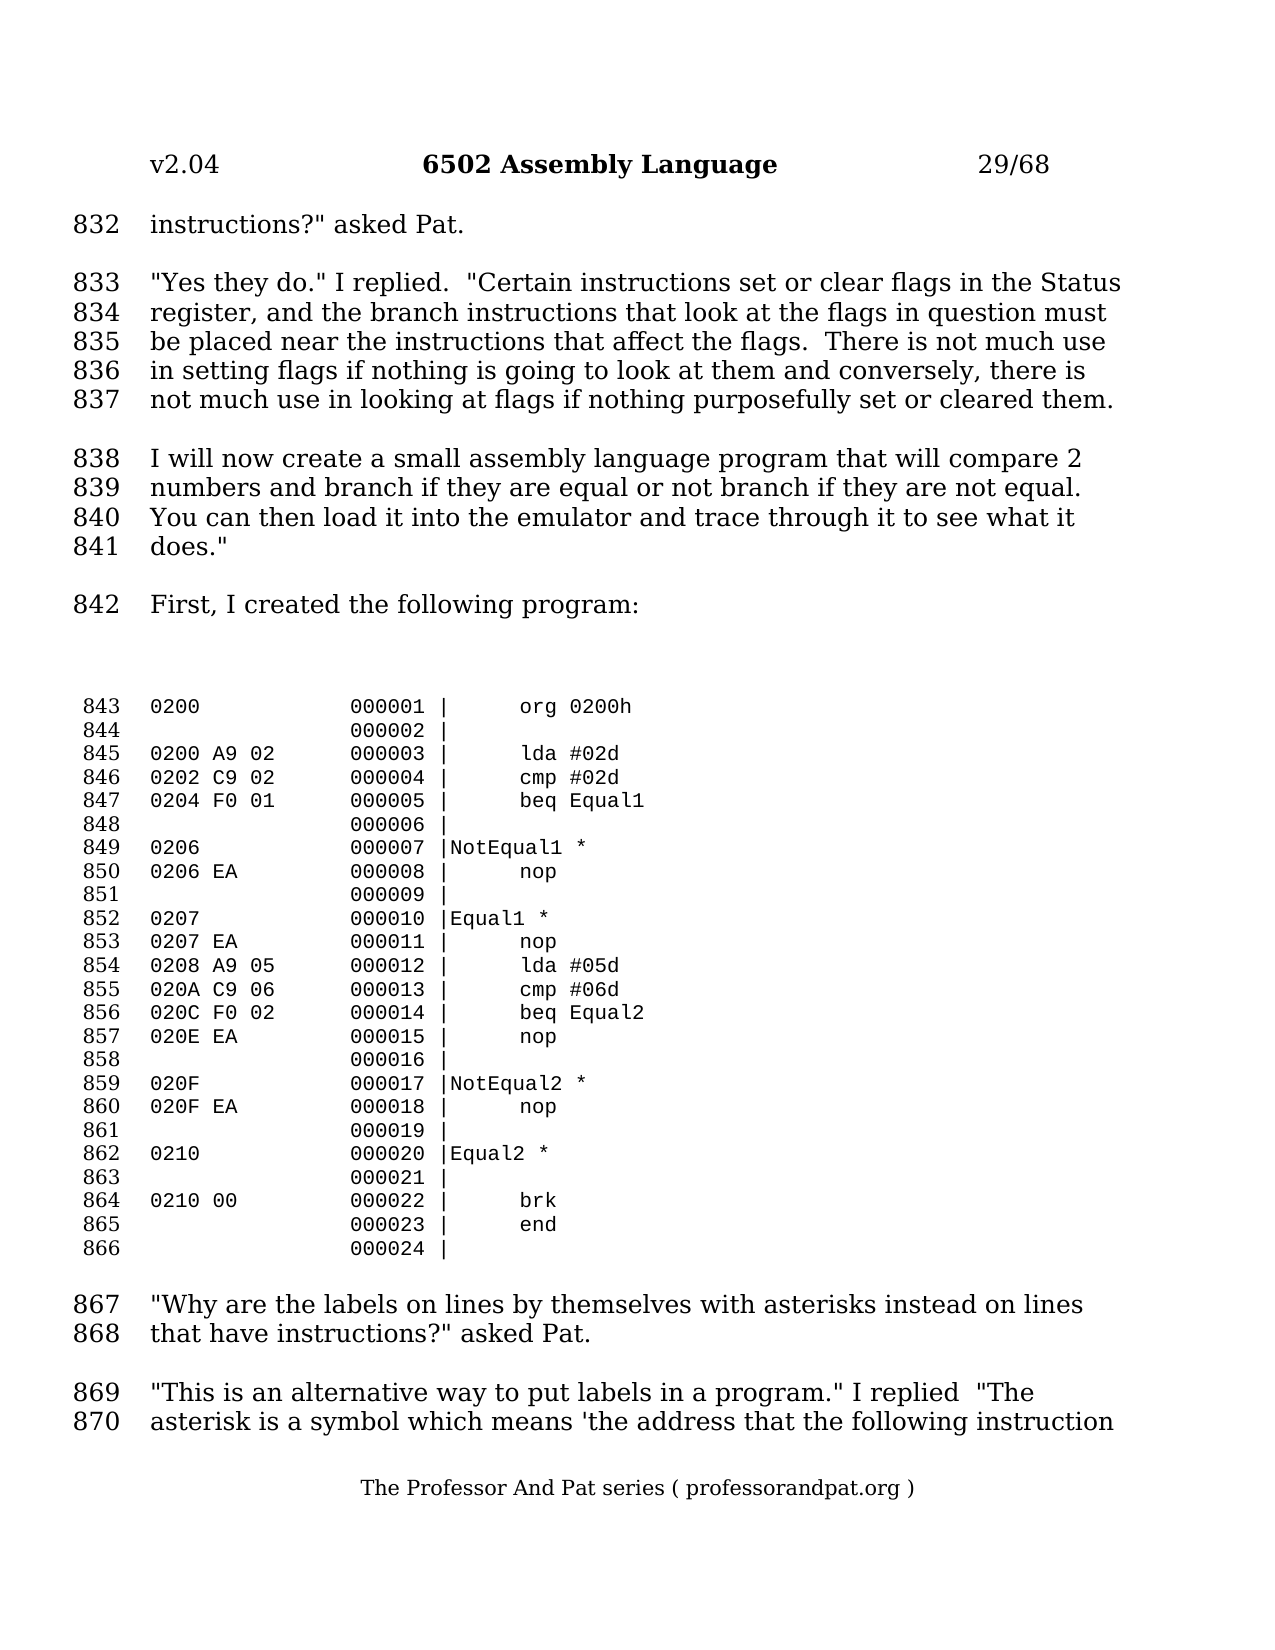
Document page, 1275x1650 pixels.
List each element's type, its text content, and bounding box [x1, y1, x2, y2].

text 0208 A9 05 000012 | lda #05d [150, 955, 1125, 979]
text 0206 EA 000008 | nop [150, 861, 1125, 884]
text First, I created the following program: [150, 591, 1125, 620]
text 000009 | [150, 884, 1125, 908]
text 0200 A9 02 000003 | lda #02d [150, 743, 1125, 767]
text 000019 | [150, 1120, 1125, 1143]
text 000002 | [150, 720, 1125, 743]
text 020E EA 000015 | nop [150, 1026, 1125, 1049]
text 0206 000007 |NotEqual1 * [150, 837, 1125, 861]
text 000021 | [150, 1167, 1125, 1191]
text 0207 000010 |Equal1 * [150, 908, 1125, 932]
text 000023 | end [150, 1214, 1125, 1238]
text instructions?" asked Pat. [150, 210, 1125, 239]
text I will now create a small assembly language program that will compare 2 numbers and branch if they are equal or not branch if they are not equal. You can then load it into the emulator and trace through it to see what it does." [150, 444, 1125, 561]
text "This is an alternative way to put labels in a program." I replied "The asterisk is a symbol which means 'the address that the following instruction [150, 1378, 1125, 1437]
text 0204 F0 01 000005 | beq Equal1 [150, 790, 1125, 814]
text 020F 000017 |NotEqual2 * [150, 1073, 1125, 1096]
text 000006 | [150, 814, 1125, 837]
text 000024 | [150, 1238, 1125, 1261]
text 0202 C9 02 000004 | cmp #02d [150, 767, 1125, 790]
text 000016 | [150, 1049, 1125, 1073]
text 0207 EA 000011 | nop [150, 932, 1125, 955]
text 020C F0 02 000014 | beq Equal2 [150, 1002, 1125, 1026]
text 020F EA 000018 | nop [150, 1096, 1125, 1120]
text 0210 000020 |Equal2 * [150, 1143, 1125, 1167]
text "Why are the labels on lines by themselves with asterisks instead on lines that have instructions?" asked Pat. [150, 1290, 1125, 1349]
text 020A C9 06 000013 | cmp #06d [150, 979, 1125, 1002]
text 0210 00 000022 | brk [150, 1191, 1125, 1214]
text 0200 000001 | org 0200h [150, 696, 1125, 720]
text "Yes they do." I replied. "Certain instructions set or clear flags in the Status register, and the branch instructions that look at the flags in question must be placed near the instructions that affect the flags. There is not much use in setting flags if nothing is going to look at them and conversely, there is not much use in looking at flags if nothing purposefully set or cleared them. [150, 268, 1125, 415]
